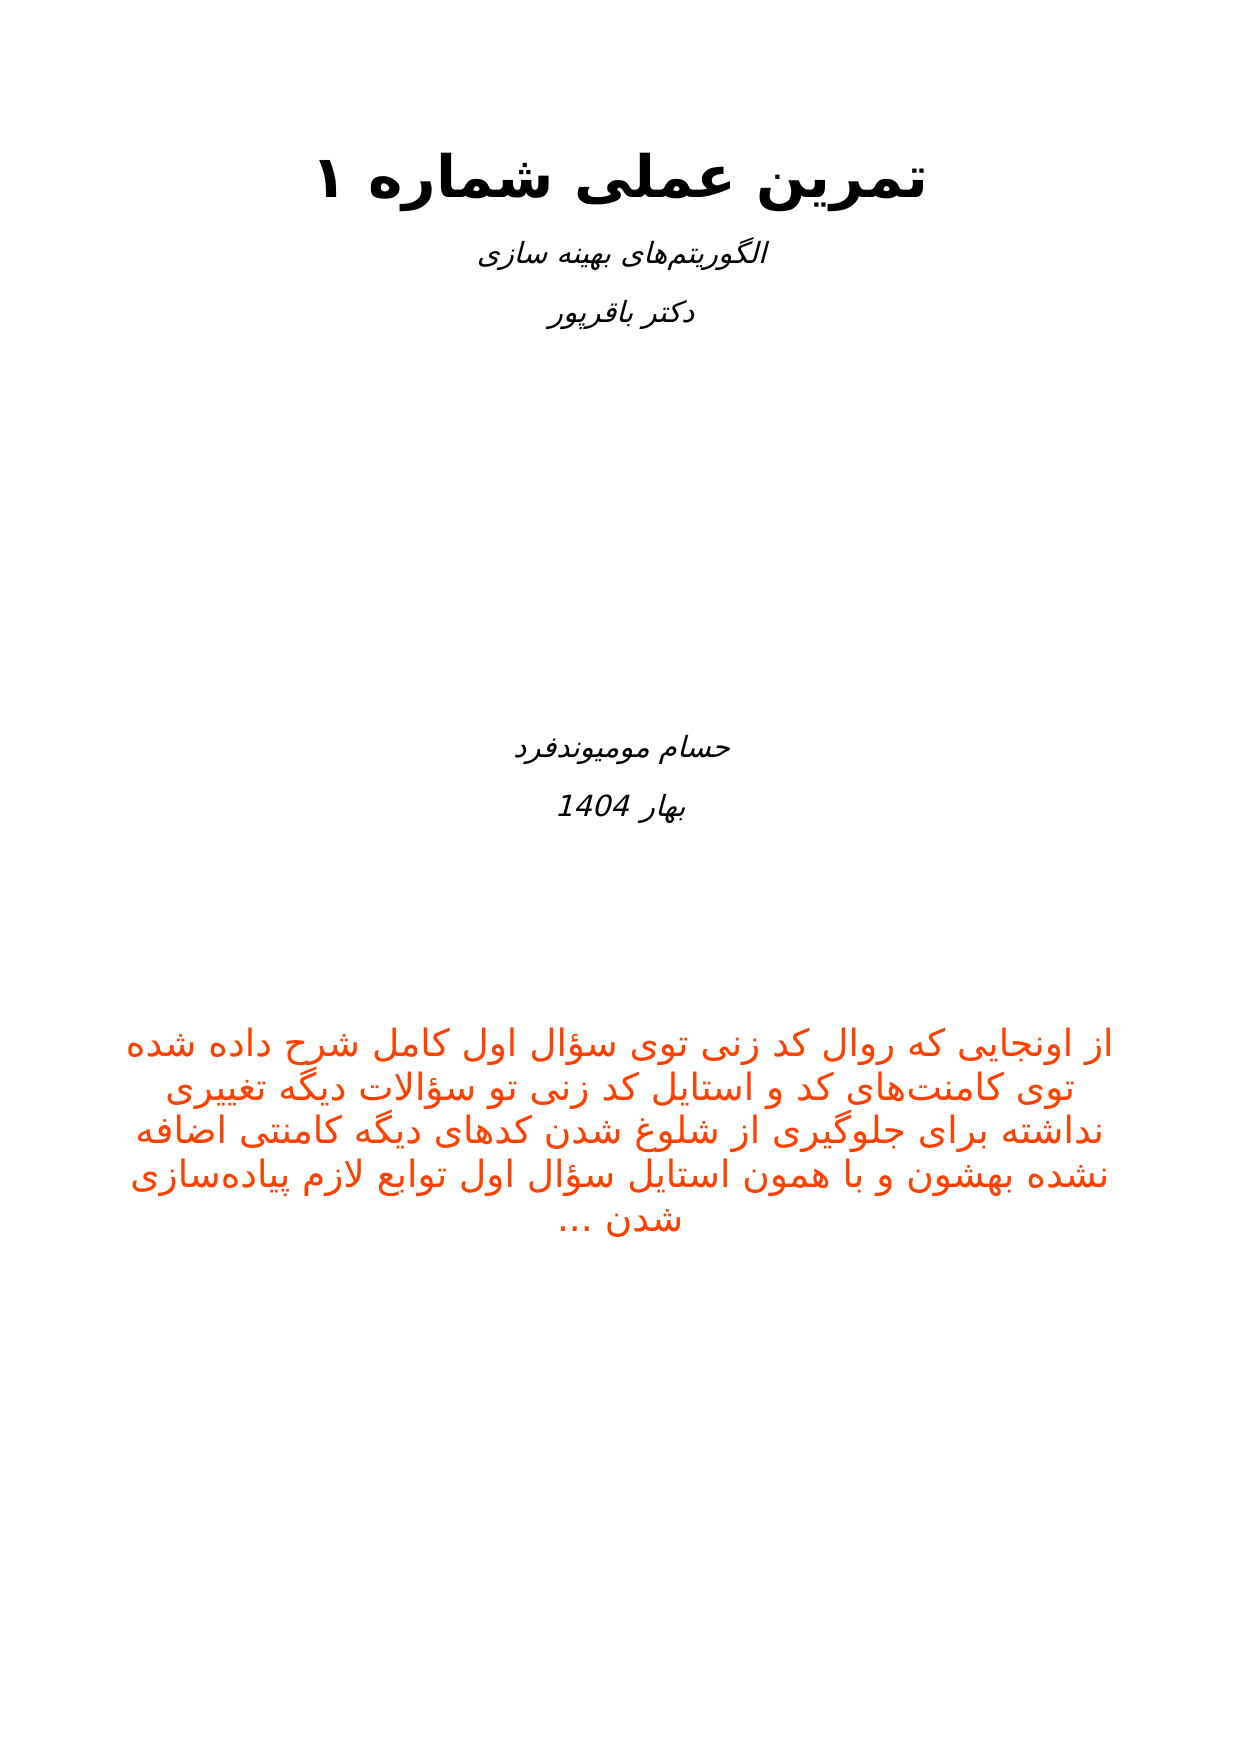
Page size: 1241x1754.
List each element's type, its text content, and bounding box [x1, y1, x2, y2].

text حسام مومیوندفرد [118, 730, 1122, 764]
text دکتر باقرپور [118, 295, 1122, 329]
title تمرین عملی شماره ۱ [118, 143, 1122, 211]
text الگوریتم‌های بهینه سازی [118, 236, 1122, 270]
text بهار 1404 [118, 789, 1122, 823]
subtitle از اونجایی که روال کد زنی توی سؤال اول کامل شرح داده شده توی کامنت‌های کد و استایل کد زنی تو سؤالات دیگه تغییری نداشته برای جلوگیری از شلوغ شدن کدهای دیگه کامنتی اضافه نشده بهشون و با همون استایل سؤال اول توابع لازم پیاده‌سازی شدن ... [118, 1022, 1122, 1240]
